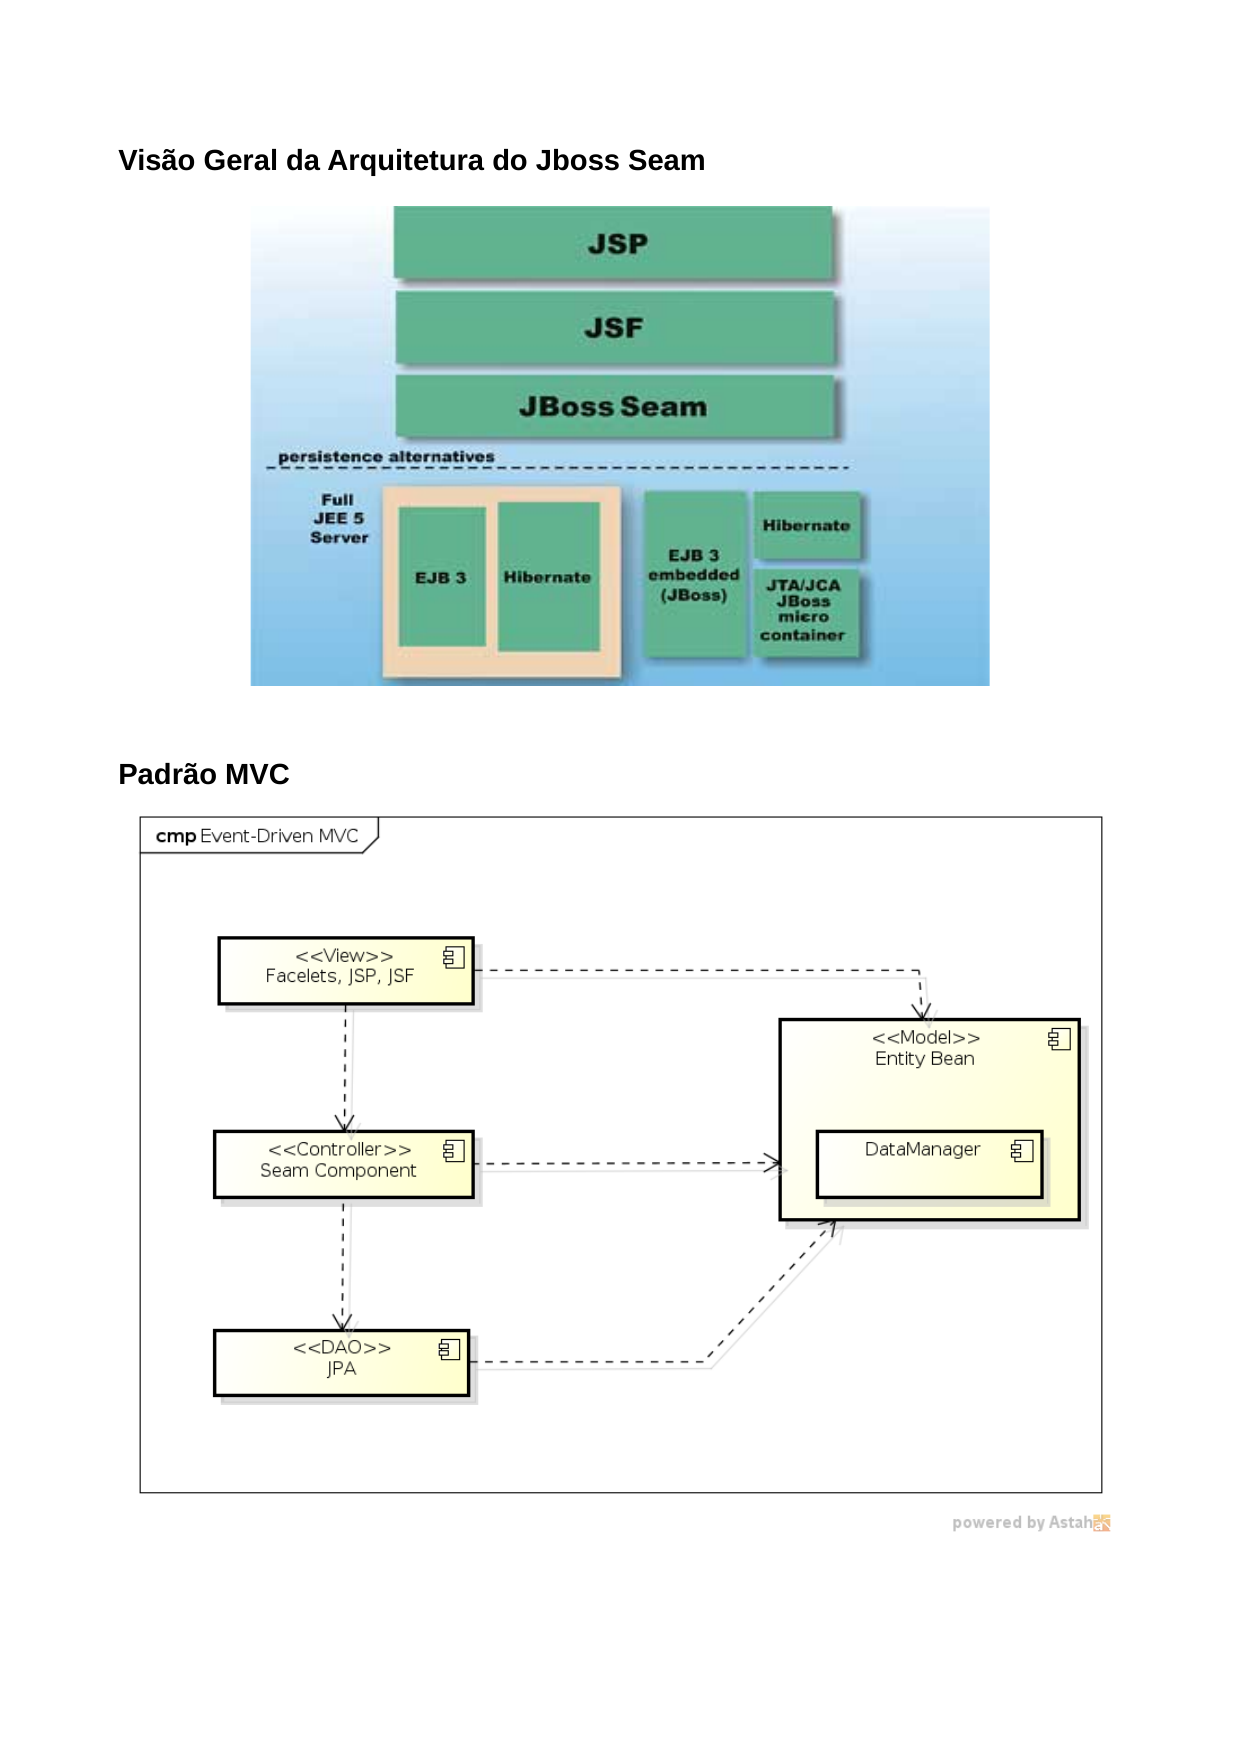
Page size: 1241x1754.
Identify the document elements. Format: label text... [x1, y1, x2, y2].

subtitle Visão Geral da Arquitetura do Jboss Seam [118, 143, 1122, 177]
subtitle Padrão MVC [118, 757, 1122, 790]
picture [250, 206, 990, 686]
picture [125, 802, 1116, 1537]
